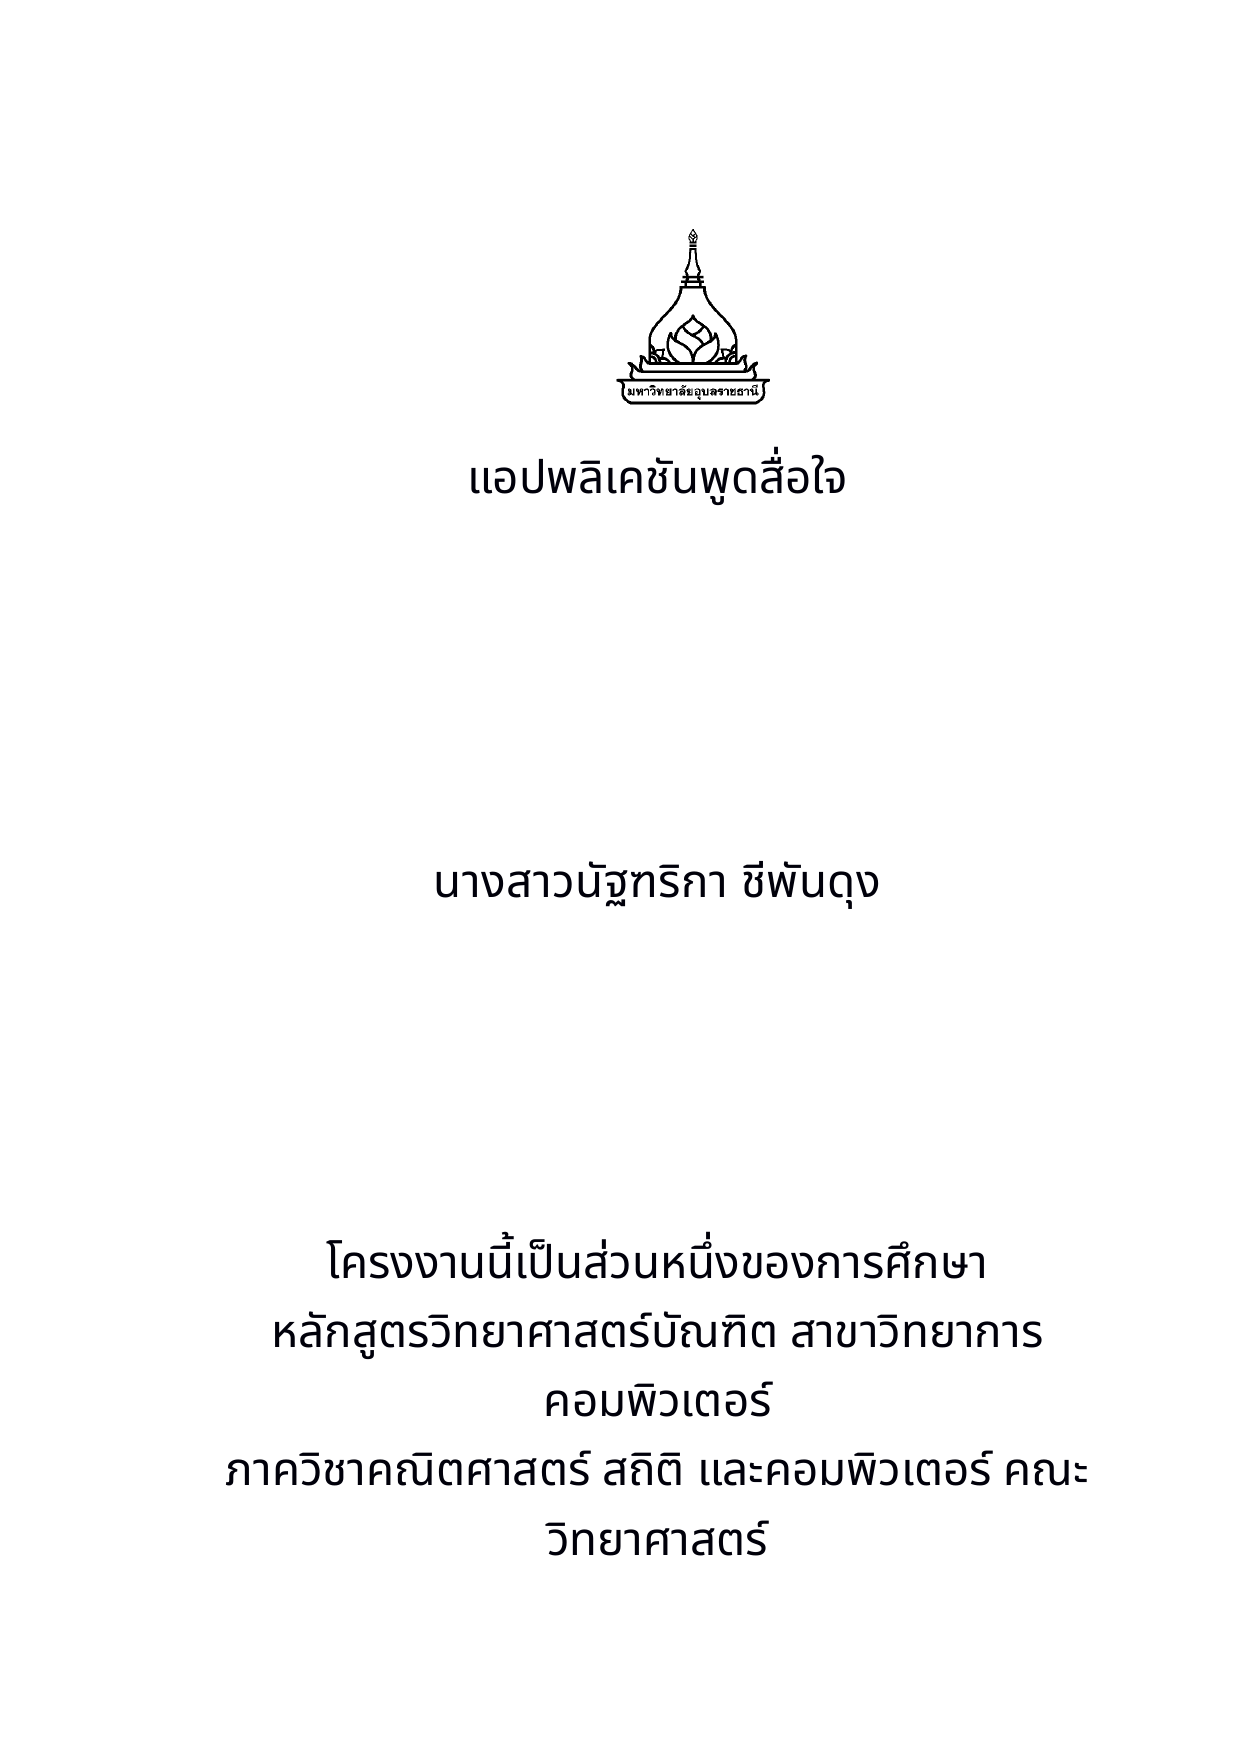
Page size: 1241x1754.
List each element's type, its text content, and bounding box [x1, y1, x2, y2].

text หลักสูตรวิทยาศาสตร์บัณฑิต สาขาวิทยาการคอมพิวเตอร์ [225, 1299, 1090, 1437]
text โครงงานนี้เป็นส่วนหนึ่งของการศึกษา [225, 1229, 1090, 1299]
text แอปพลิเคชันพูดสื่อใจ [225, 445, 1090, 514]
picture [613, 225, 773, 414]
text นางสาวนัฐฑริกา ชีพันดุง [225, 849, 1090, 918]
text ภาควิชาคณิตศาสตร์ สถิติ และคอมพิวเตอร์ คณะวิทยาศาสตร์ [225, 1437, 1090, 1576]
